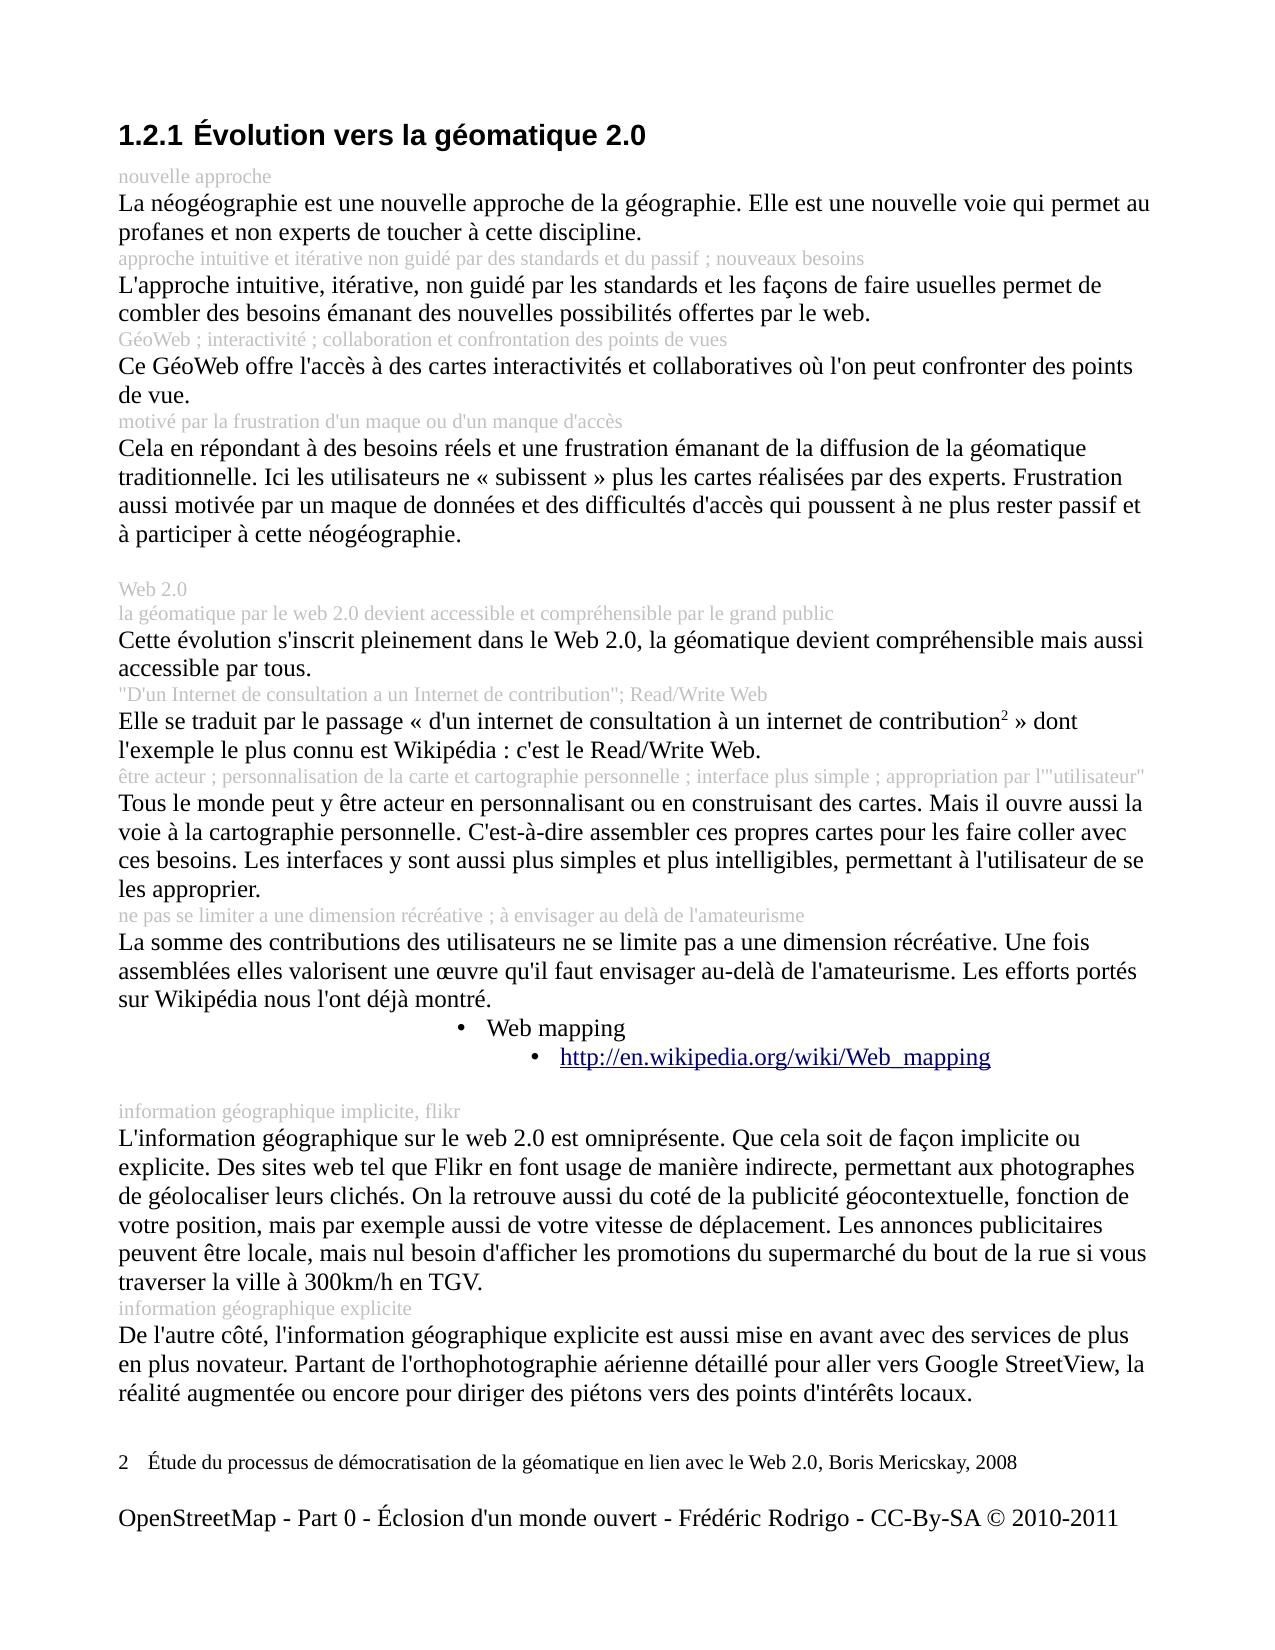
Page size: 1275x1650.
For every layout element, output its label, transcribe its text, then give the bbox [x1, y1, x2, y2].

text information géographique implicite, flikr [118, 1099, 1157, 1123]
list http://en.wikipedia.org/wiki/Web_mapping [531, 1042, 1157, 1071]
text Cela en répondant à des besoins réels et une frustration émanant de la diffusion de la géomatique traditionnelle. Ici les utilisateurs ne « subissent » plus les cartes réalisées par des experts. Frustration aussi motivée par un maque de données et des difficultés d'accès qui poussent à ne plus rester passif et à participer à cette néogéographie. [118, 433, 1157, 548]
text La somme des contributions des utilisateurs ne se limite pas a une dimension récréative. Une fois assemblées elles valorisent une œuvre qu'il faut envisager au-delà de l'amateurisme. Les efforts portés sur Wikipédia nous l'ont déjà montré. [118, 927, 1157, 1013]
text L'approche intuitive, itérative, non guidé par les standards et les façons de faire usuelles permet de combler des besoins émanant des nouvelles possibilités offertes par le web. [118, 270, 1157, 327]
text Web 2.0 [118, 577, 1157, 601]
text Étude du processus de démocratisation de la géomatique en lien avec le Web 2.0, Boris Mericskay, 2008 [118, 1449, 1157, 1474]
text L'information géographique sur le web 2.0 est omniprésente. Que cela soit de façon implicite ou explicite. Des sites web tel que Flikr en font usage de manière indirecte, permettant aux photographes de géolocaliser leurs clichés. On la retrouve aussi du coté de la publicité géocontextuelle, fonction de votre position, mais par exemple aussi de votre vitesse de déplacement. Les annonces publicitaires peuvent être locale, mais nul besoin d'afficher les promotions du supermarché du bout de la rue si vous traverser la ville à 300km/h en TGV. [118, 1123, 1157, 1296]
text ne pas se limiter a une dimension récréative ; à envisager au delà de l'amateurisme [118, 903, 1157, 927]
text De l'autre côté, l'information géographique explicite est aussi mise en avant avec des services de plus en plus novateur. Partant de l'orthophotographie aérienne détaillé pour aller vers Google StreetView, la réalité augmentée ou encore pour diriger des piétons vers des points d'intérêts locaux. [118, 1320, 1157, 1406]
text Cette évolution s'inscrit pleinement dans le Web 2.0, la géomatique devient compréhensible mais aussi accessible par tous. [118, 625, 1157, 682]
text motivé par la frustration d'un maque ou d'un manque d'accès [118, 409, 1157, 433]
text approche intuitive et itérative non guidé par des standards et du passif ; nouveaux besoins [118, 246, 1157, 270]
text la géomatique par le web 2.0 devient accessible et compréhensible par le grand public [118, 601, 1157, 625]
text GéoWeb ; interactivité ; collaboration et confrontation des points de vues [118, 327, 1157, 351]
text Ce GéoWeb offre l'accès à des cartes interactivités et collaboratives où l'on peut confronter des points de vue. [118, 351, 1157, 409]
subtitle Évolution vers la géomatique 2.0 [118, 118, 1157, 152]
text être acteur ; personnalisation de la carte et cartographie personnelle ; interface plus simple ; appropriation par l'"utilisateur" [118, 764, 1157, 788]
list Web mapping [457, 1013, 1157, 1042]
text nouvelle approche [118, 164, 1157, 188]
text La néogéographie est une nouvelle approche de la géographie. Elle est une nouvelle voie qui permet au profanes et non experts de toucher à cette discipline. [118, 188, 1157, 246]
text information géographique explicite [118, 1296, 1157, 1320]
text Tous le monde peut y être acteur en personnalisant ou en construisant des cartes. Mais il ouvre aussi la voie à la cartographie personnelle. C'est-à-dire assembler ces propres cartes pour les faire coller avec ces besoins. Les interfaces y sont aussi plus simples et plus intelligibles, permettant à l'utilisateur de se les approprier. [118, 788, 1157, 903]
text Elle se traduit par le passage « d'un internet de consultation à un internet de contribution » dont l'exemple le plus connu est Wikipédia : c'est le Read/Write Web. [118, 706, 1157, 764]
text "D'un Internet de consultation a un Internet de contribution"; Read/Write Web [118, 682, 1157, 706]
